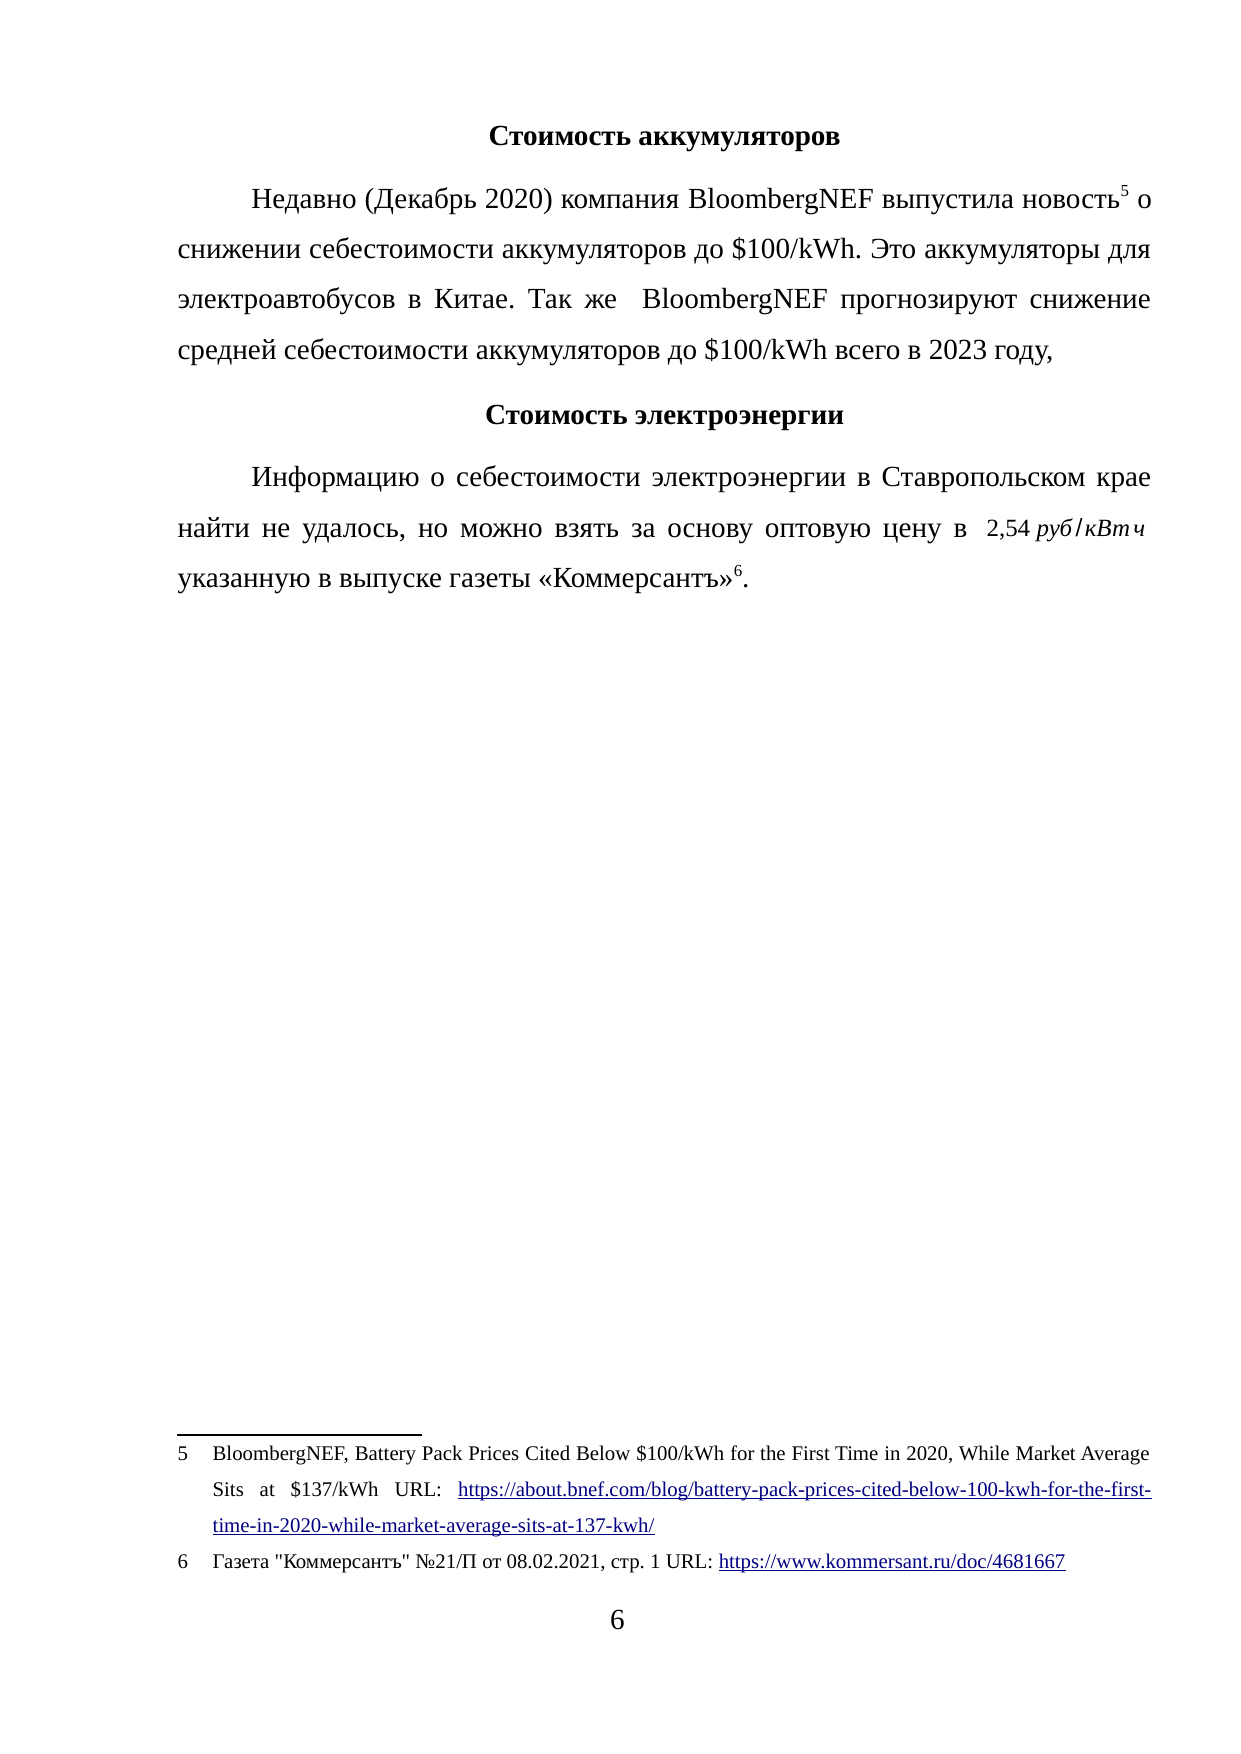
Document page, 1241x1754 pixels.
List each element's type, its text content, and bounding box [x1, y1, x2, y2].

text Информацию о себестоимости электроэнергии в Ставропольском крае найти не удалось, но можно взять за основу оптовую цену в указанную в выпуске газеты «Коммерсантъ». [177, 459, 1152, 594]
text Недавно (Декабрь 2020) компания BloombergNEF выпустила новость о снижении себестоимости аккумуляторов до $100/kWh. Это аккумуляторы для электроавтобусов в Китае. Так же BloombergNEF прогнозируют снижение средней себестоимости аккумуляторов до $100/kWh всего в 2023 году, [177, 181, 1152, 365]
subtitle Стоимость аккумуляторов [177, 118, 1152, 152]
text BloombergNEF, Battery Pack Prices Cited Below $100/kWh for the First Time in 2020, While Market Average Sits at $137/kWh URL: https://about.bnef.com/blog/battery-pack-prices-cited-below-100-kwh-for-the-first-time-in-2020-while-market-average-sits-at-137-kwh/ [177, 1441, 1152, 1537]
text Газета "Коммерсантъ" №21/П от 08.02.2021, стр. 1 URL: https://www.kommersant.ru/doc/4681667 [177, 1549, 1152, 1573]
subtitle Стоимость электроэнергии [177, 397, 1152, 430]
